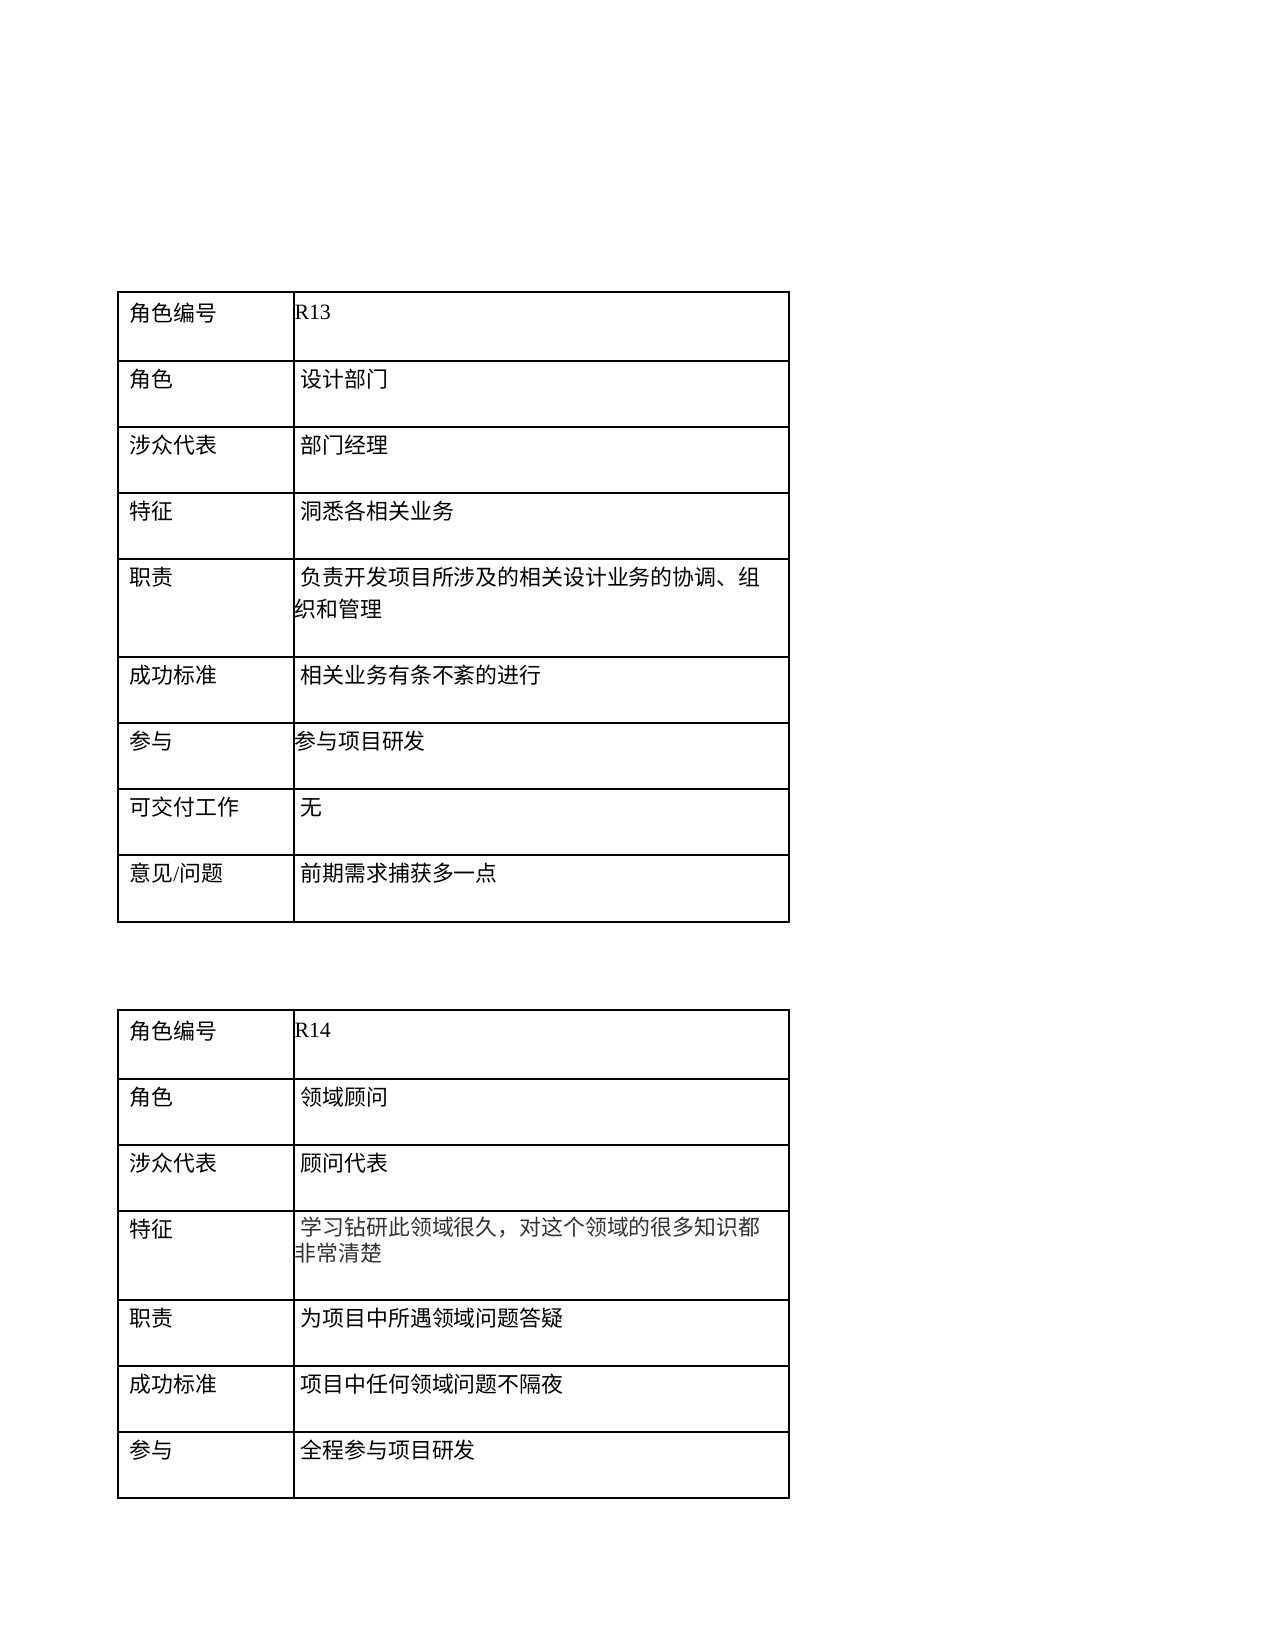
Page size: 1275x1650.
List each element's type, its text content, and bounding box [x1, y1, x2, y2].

table_cell 职责 [119, 560, 293, 656]
table_cell 顾问代表 [295, 1146, 788, 1210]
table_cell 设计部门 [295, 362, 788, 426]
table_header R13 [295, 293, 788, 360]
table_cell 角色 [119, 362, 293, 426]
table_cell 负责开发项目所涉及的相关设计业务的协调、组织和管理 [295, 560, 788, 656]
table_cell 成功标准 [119, 1367, 293, 1431]
table_cell 无 [295, 790, 788, 854]
table_header 角色编号 [119, 293, 293, 360]
table_cell 全程参与项目研发 [295, 1433, 788, 1497]
table_cell 领域顾问 [295, 1080, 788, 1144]
table_cell 参与项目研发 [295, 724, 788, 788]
table_cell 职责 [119, 1301, 293, 1365]
table_cell 为项目中所遇领域问题答疑 [295, 1301, 788, 1365]
table_cell 角色 [119, 1080, 293, 1144]
table_cell 特征 [119, 494, 293, 558]
table_header 角色编号 [119, 1011, 293, 1078]
table_cell 成功标准 [119, 658, 293, 722]
table_header R14 [295, 1011, 788, 1078]
table_cell 涉众代表 [119, 428, 293, 492]
table_cell 可交付工作 [119, 790, 293, 854]
table_cell 参与 [119, 1433, 293, 1497]
table_cell 前期需求捕获多一点 [295, 856, 788, 921]
table_cell 洞悉各相关业务 [295, 494, 788, 558]
table_cell 学习钻研此领域很久，对这个领域的很多知识都非常清楚 [295, 1212, 788, 1299]
table_cell 参与 [119, 724, 293, 788]
table_cell 相关业务有条不紊的进行 [295, 658, 788, 722]
table_cell 部门经理 [295, 428, 788, 492]
table_cell 特征 [119, 1212, 293, 1299]
table_cell 项目中任何领域问题不隔夜 [295, 1367, 788, 1431]
table_cell 意见/问题 [119, 856, 293, 921]
table_cell 涉众代表 [119, 1146, 293, 1210]
